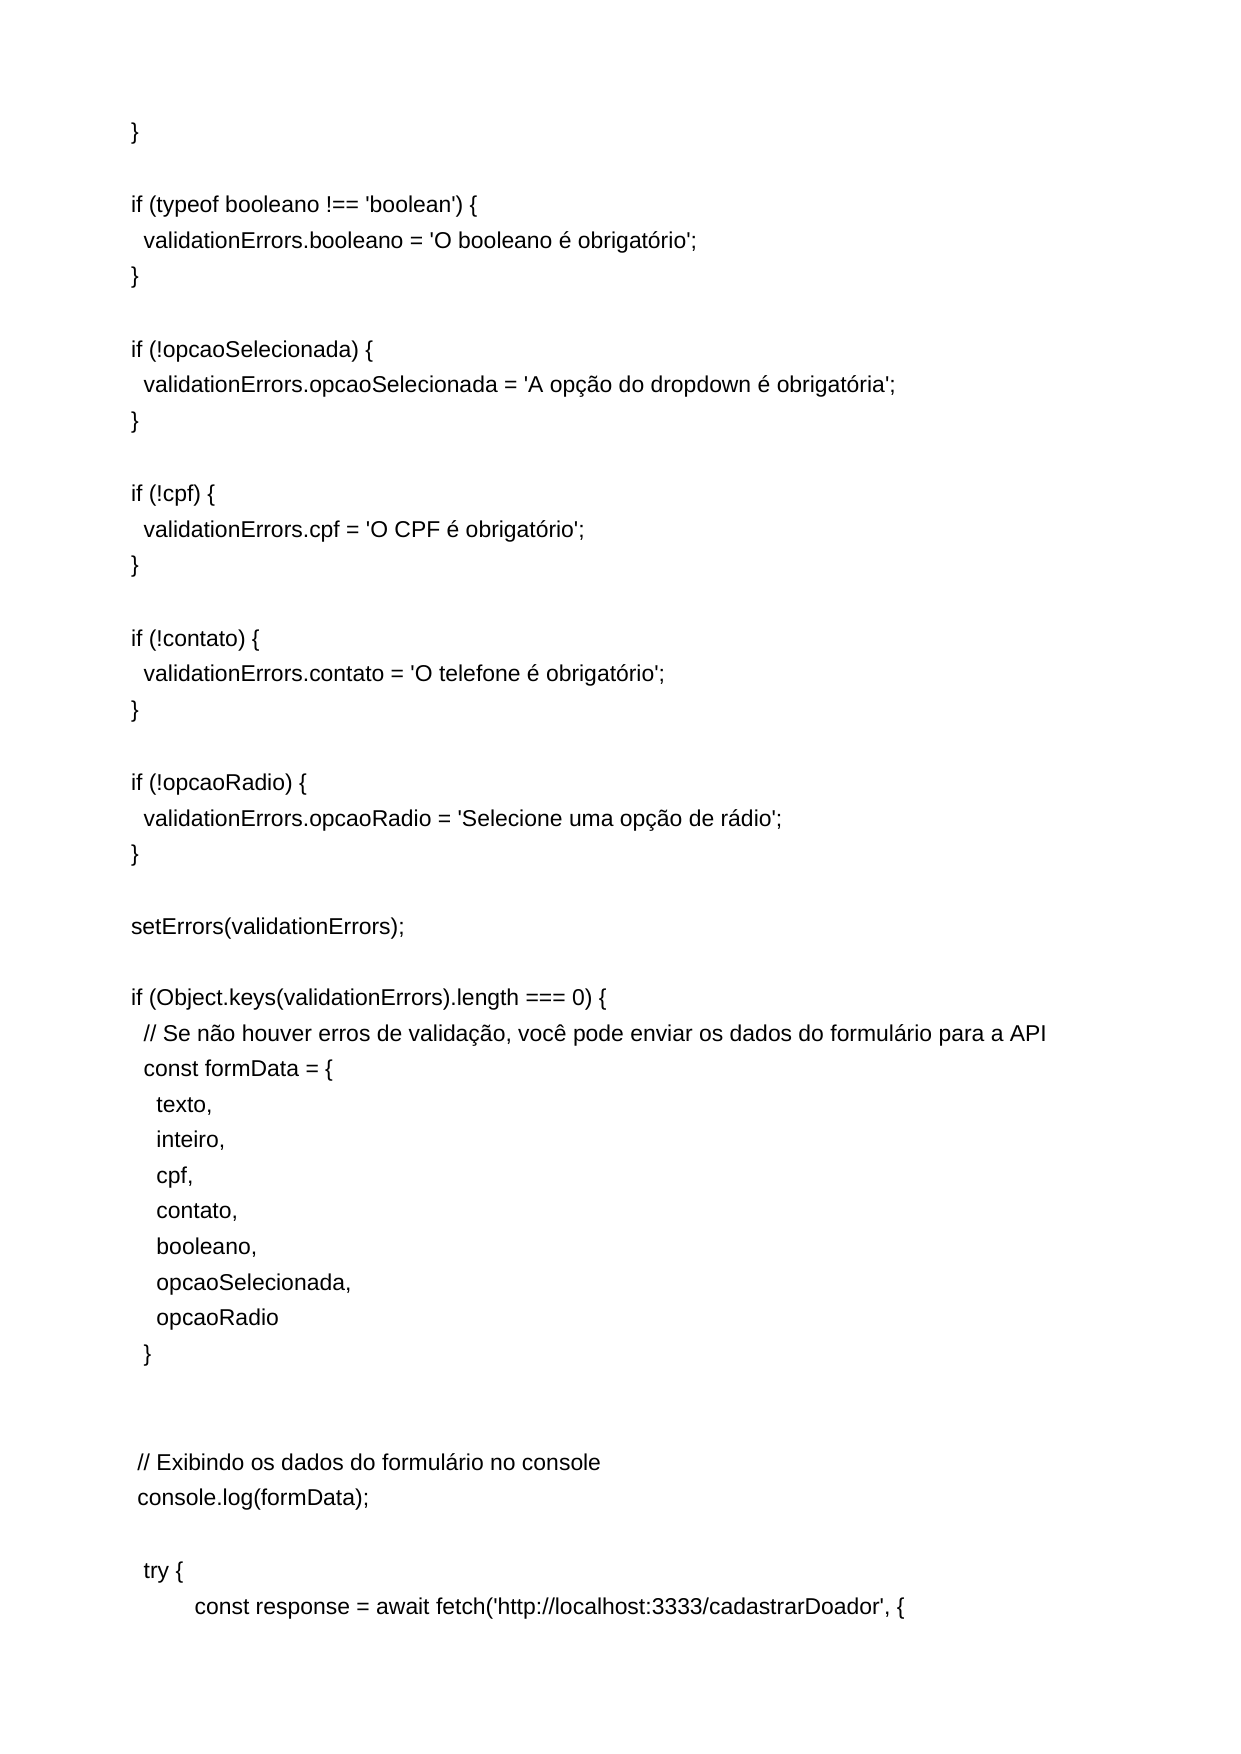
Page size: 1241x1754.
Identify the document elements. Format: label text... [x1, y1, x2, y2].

text if (Object.keys(validationErrors).length === 0) { [118, 984, 1122, 1011]
text inteiro, [118, 1126, 1122, 1153]
text try { [118, 1557, 1122, 1584]
text if (!cpf) { [118, 480, 1122, 507]
text const formData = { [118, 1055, 1122, 1082]
text } [118, 696, 1122, 722]
text booleano, [118, 1233, 1122, 1259]
text } [118, 407, 1122, 433]
text } [118, 551, 1122, 578]
text if (!opcaoRadio) { [118, 769, 1122, 795]
text validationErrors.cpf = 'O CPF é obrigatório'; [118, 516, 1122, 542]
text opcaoSelecionada, [118, 1268, 1122, 1295]
text if (!opcaoSelecionada) { [118, 336, 1122, 362]
text validationErrors.booleano = 'O booleano é obrigatório'; [118, 227, 1122, 253]
text // Exibindo os dados do formulário no console [118, 1448, 1122, 1475]
text } [118, 840, 1122, 866]
text const response = await fetch('http://localhost:3333/cadastrarDoador', { [118, 1593, 1122, 1619]
text validationErrors.opcaoSelecionada = 'A opção do dropdown é obrigatória'; [118, 371, 1122, 398]
text texto, [118, 1091, 1122, 1117]
text opcaoRadio [118, 1304, 1122, 1330]
text setErrors(validationErrors); [118, 913, 1122, 940]
text if (!contato) { [118, 624, 1122, 651]
text contato, [118, 1197, 1122, 1224]
text // Se não houver erros de validação, você pode enviar os dados do formulário para a API [118, 1020, 1122, 1046]
text } [118, 262, 1122, 289]
text validationErrors.opcaoRadio = 'Selecione uma opção de rádio'; [118, 804, 1122, 831]
text cpf, [118, 1162, 1122, 1188]
text } [118, 118, 1122, 144]
text } [118, 1339, 1122, 1366]
text validationErrors.contato = 'O telefone é obrigatório'; [118, 660, 1122, 686]
text console.log(formData); [118, 1484, 1122, 1510]
text if (typeof booleano !== 'boolean') { [118, 191, 1122, 218]
